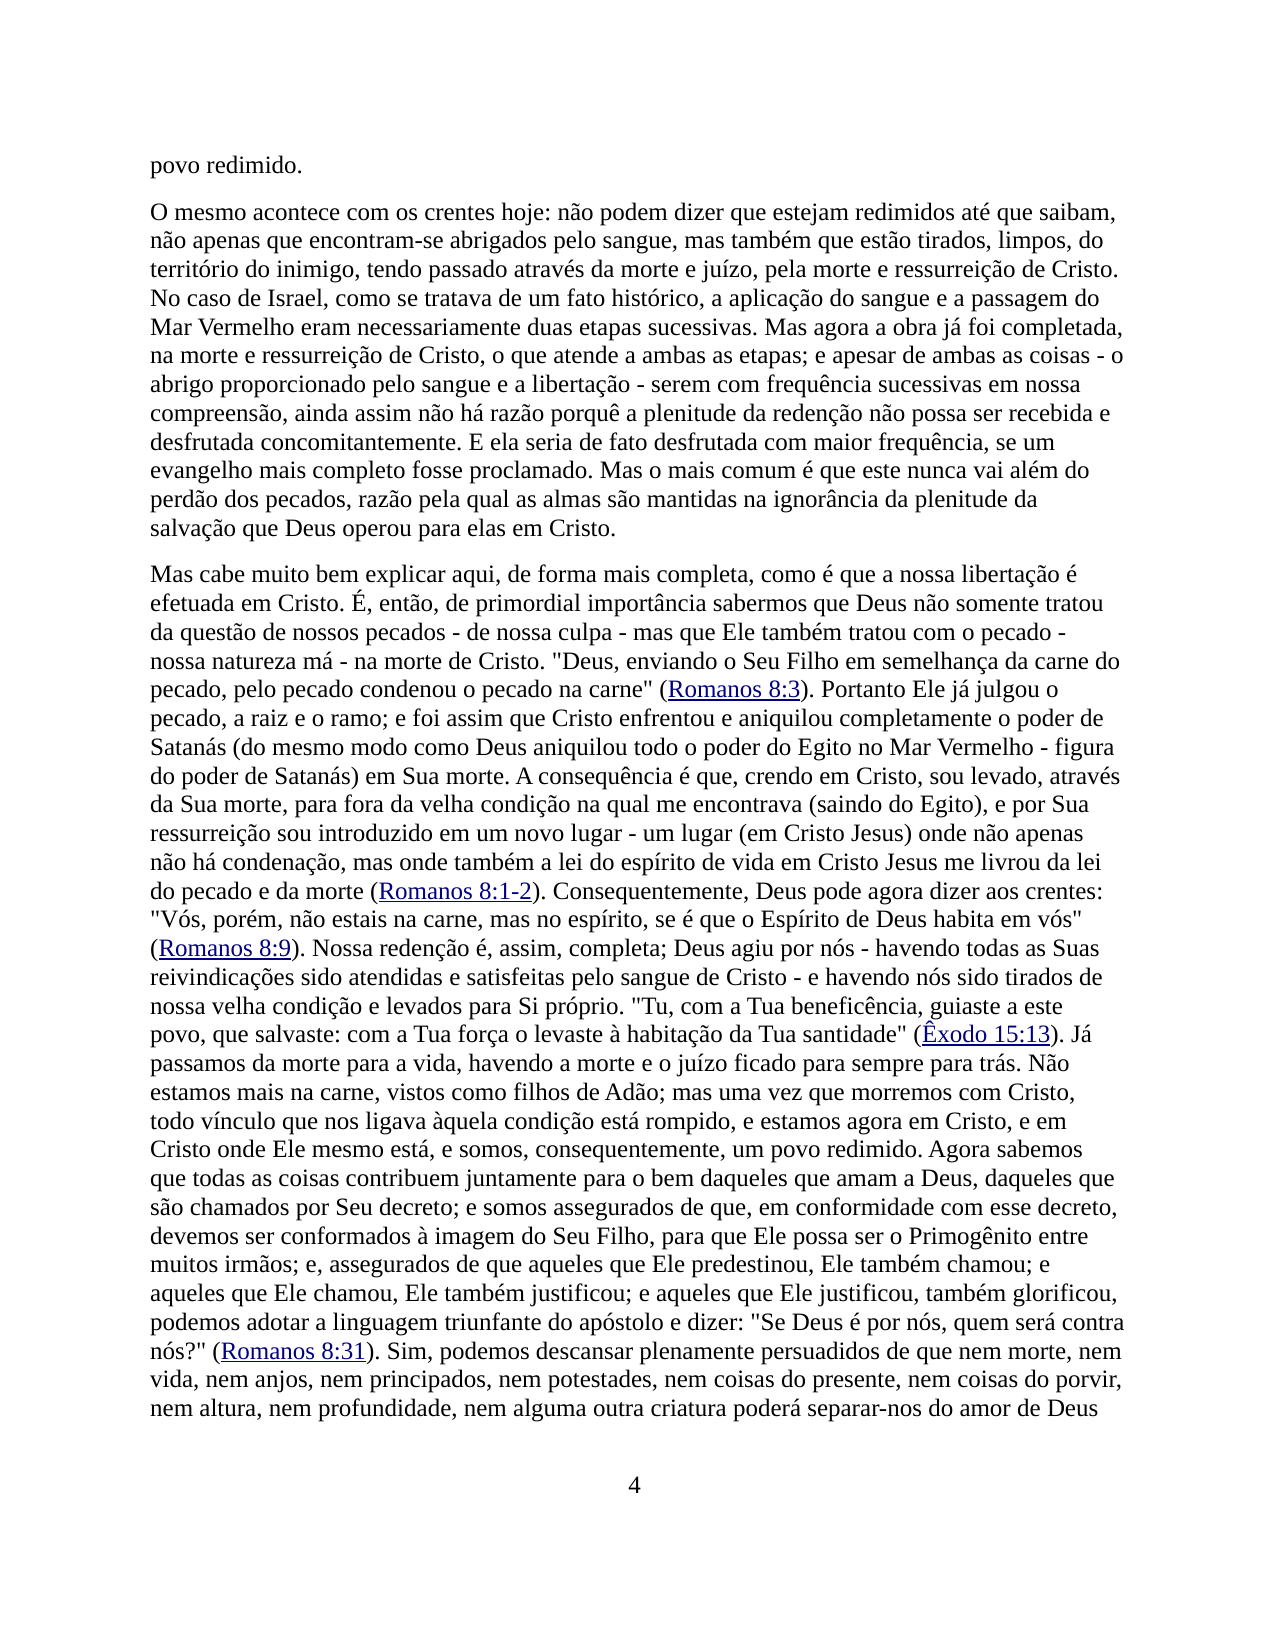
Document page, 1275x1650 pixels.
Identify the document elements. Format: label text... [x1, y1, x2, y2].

text O mesmo acontece com os crentes hoje: não podem dizer que estejam redimidos até que saibam, não apenas que encontram-se abrigados pelo sangue, mas também que estão tirados, limpos, do território do inimigo, tendo passado através da morte e juízo, pela morte e ressurreição de Cristo. No caso de Israel, como se tratava de um fato histórico, a aplicação do sangue e a passagem do Mar Vermelho eram necessariamente duas etapas sucessivas. Mas agora a obra já foi completada, na morte e ressurreição de Cristo, o que atende a ambas as etapas; e apesar de ambas as coisas - o abrigo proporcionado pelo sangue e a libertação - serem com frequência sucessivas em nossa compreensão, ainda assim não há razão porquê a plenitude da redenção não possa ser recebida e desfrutada concomitantemente. E ela seria de fato desfrutada com maior frequência, se um evangelho mais completo fosse proclamado. Mas o mais comum é que este nunca vai além do perdão dos pecados, razão pela qual as almas são mantidas na ignorância da plenitude da salvação que Deus operou para elas em Cristo. [150, 197, 1125, 542]
text povo redimido. [150, 150, 1125, 179]
text Mas cabe muito bem explicar aqui, de forma mais completa, como é que a nossa libertação é efetuada em Cristo. É, então, de primordial importância sabermos que Deus não somente tratou da questão de nossos pecados - de nossa culpa - mas que Ele também tratou com o pecado - nossa natureza má - na morte de Cristo. "Deus, enviando o Seu Filho em semelhança da carne do pecado, pelo pecado condenou o pecado na carne" (Romanos 8:3). Portanto Ele já julgou o pecado, a raiz e o ramo; e foi assim que Cristo enfrentou e aniquilou completamente o poder de Satanás (do mesmo modo como Deus aniquilou todo o poder do Egito no Mar Vermelho - figura do poder de Satanás) em Sua morte. A consequência é que, crendo em Cristo, sou levado, através da Sua morte, para fora da velha condição na qual me encontrava (saindo do Egito), e por Sua ressurreição sou introduzido em um novo lugar - um lugar (em Cristo Jesus) onde não apenas não há condenação, mas onde também a lei do espírito de vida em Cristo Jesus me livrou da lei do pecado e da morte (Romanos 8:1-2). Consequentemente, Deus pode agora dizer aos crentes: "Vós, porém, não estais na carne, mas no espírito, se é que o Espírito de Deus habita em vós" (Romanos 8:9). Nossa redenção é, assim, completa; Deus agiu por nós - havendo todas as Suas reivindicações sido atendidas e satisfeitas pelo sangue de Cristo - e havendo nós sido tirados de nossa velha condição e levados para Si próprio. "Tu, com a Tua beneficência, guiaste a este povo, que salvaste: com a Tua força o levaste à habitação da Tua santidade" (Êxodo 15:13). Já passamos da morte para a vida, havendo a morte e o juízo ficado para sempre para trás. Não estamos mais na carne, vistos como filhos de Adão; mas uma vez que morremos com Cristo, todo vínculo que nos ligava àquela condição está rompido, e estamos agora em Cristo, e em Cristo onde Ele mesmo está, e somos, consequentemente, um povo redimido. Agora sabemos que todas as coisas contribuem juntamente para o bem daqueles que amam a Deus, daqueles que são chamados por Seu decreto; e somos assegurados de que, em conformidade com esse decreto, devemos ser conformados à imagem do Seu Filho, para que Ele possa ser o Primogênito entre muitos irmãos; e, assegurados de que aqueles que Ele predestinou, Ele também chamou; e aqueles que Ele chamou, Ele também justificou; e aqueles que Ele justificou, também glorificou, podemos adotar a linguagem triunfante do apóstolo e dizer: "Se Deus é por nós, quem será contra nós?" (Romanos 8:31). Sim, podemos descansar plenamente persuadidos de que nem morte, nem vida, nem anjos, nem principados, nem potestades, nem coisas do presente, nem coisas do porvir, nem altura, nem profundidade, nem alguma outra criatura poderá separar-nos do amor de Deus [150, 559, 1125, 1422]
